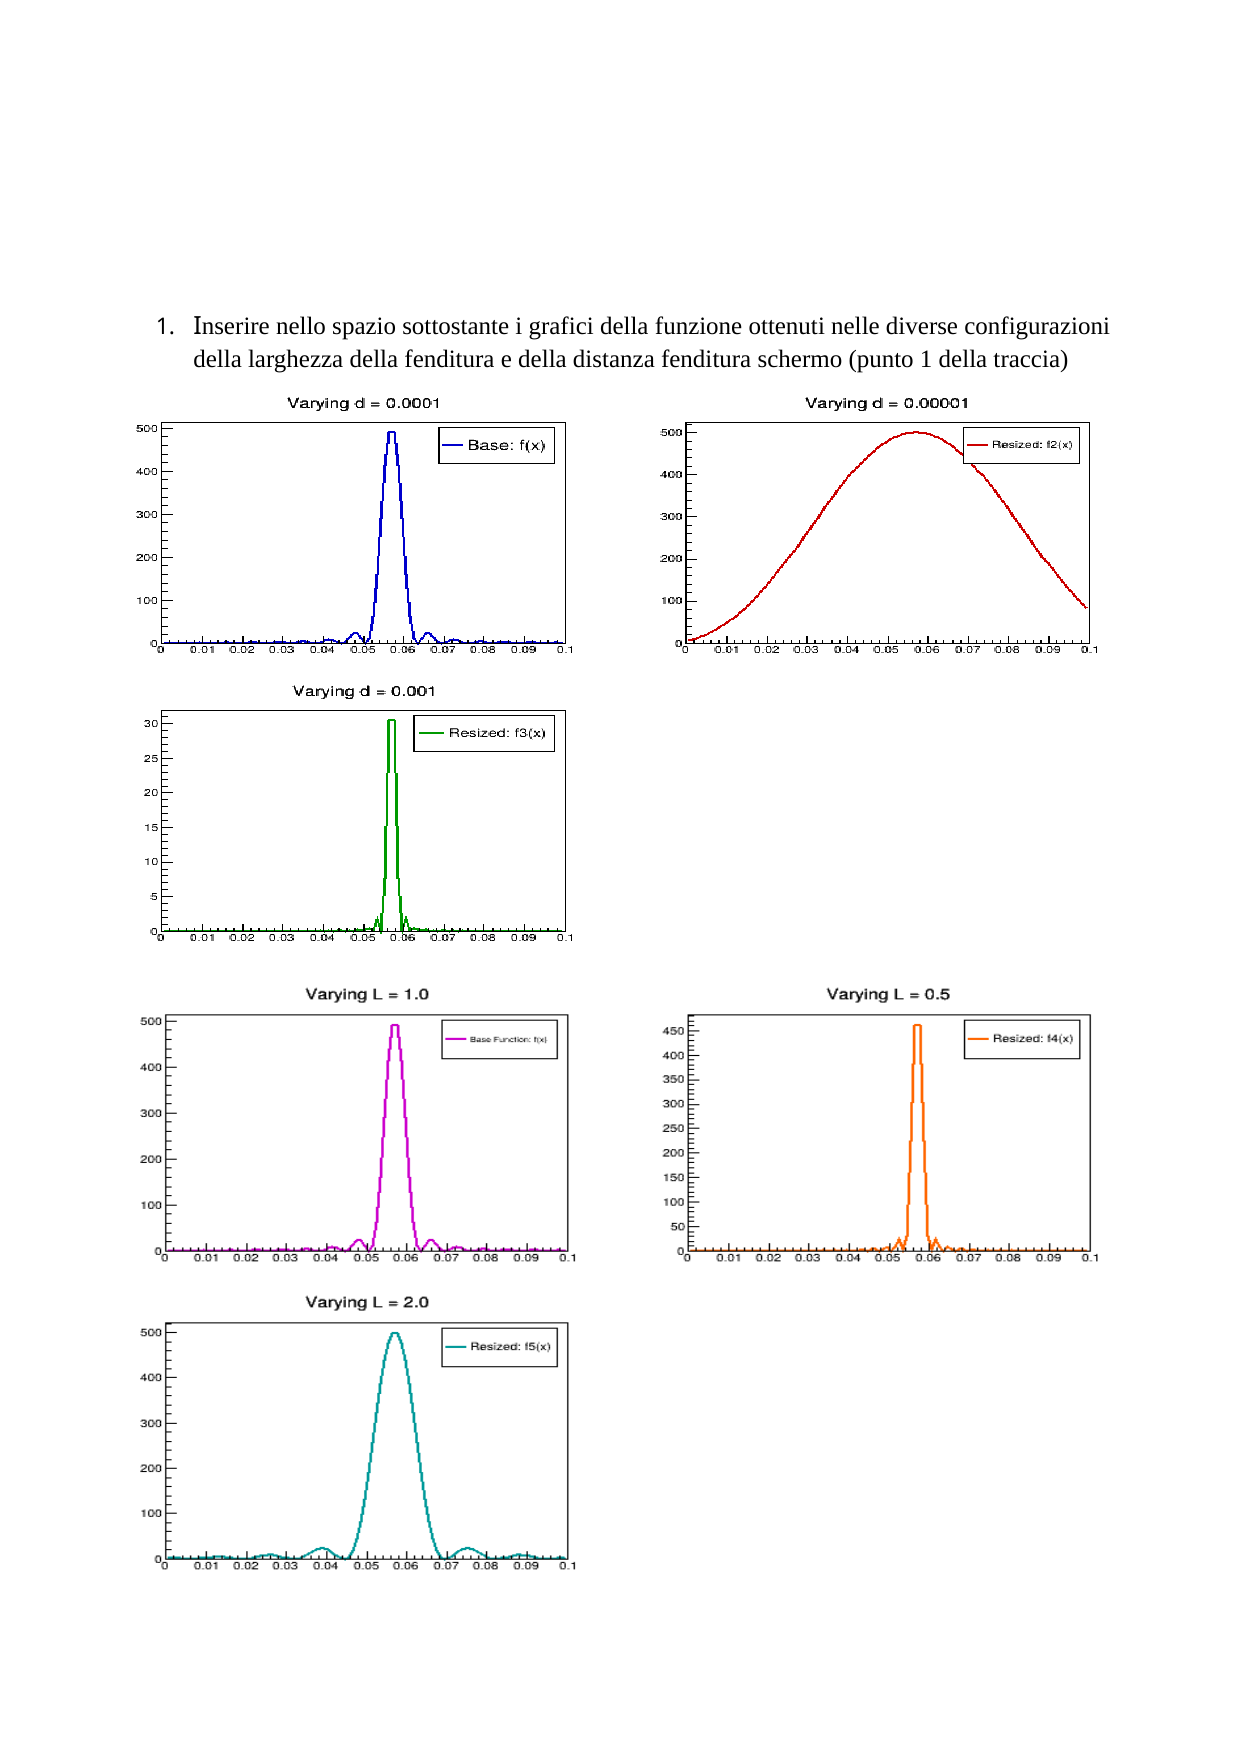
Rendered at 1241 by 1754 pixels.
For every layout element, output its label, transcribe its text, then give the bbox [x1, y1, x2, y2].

list Inserire nello spazio sottostante i grafici della funzione ottenuti nelle diverse configurazioni della larghezza della fenditura e della distanza fenditura schermo (punto 1 della traccia) [156, 308, 1122, 373]
picture [105, 978, 1150, 1594]
picture [101, 388, 1150, 963]
